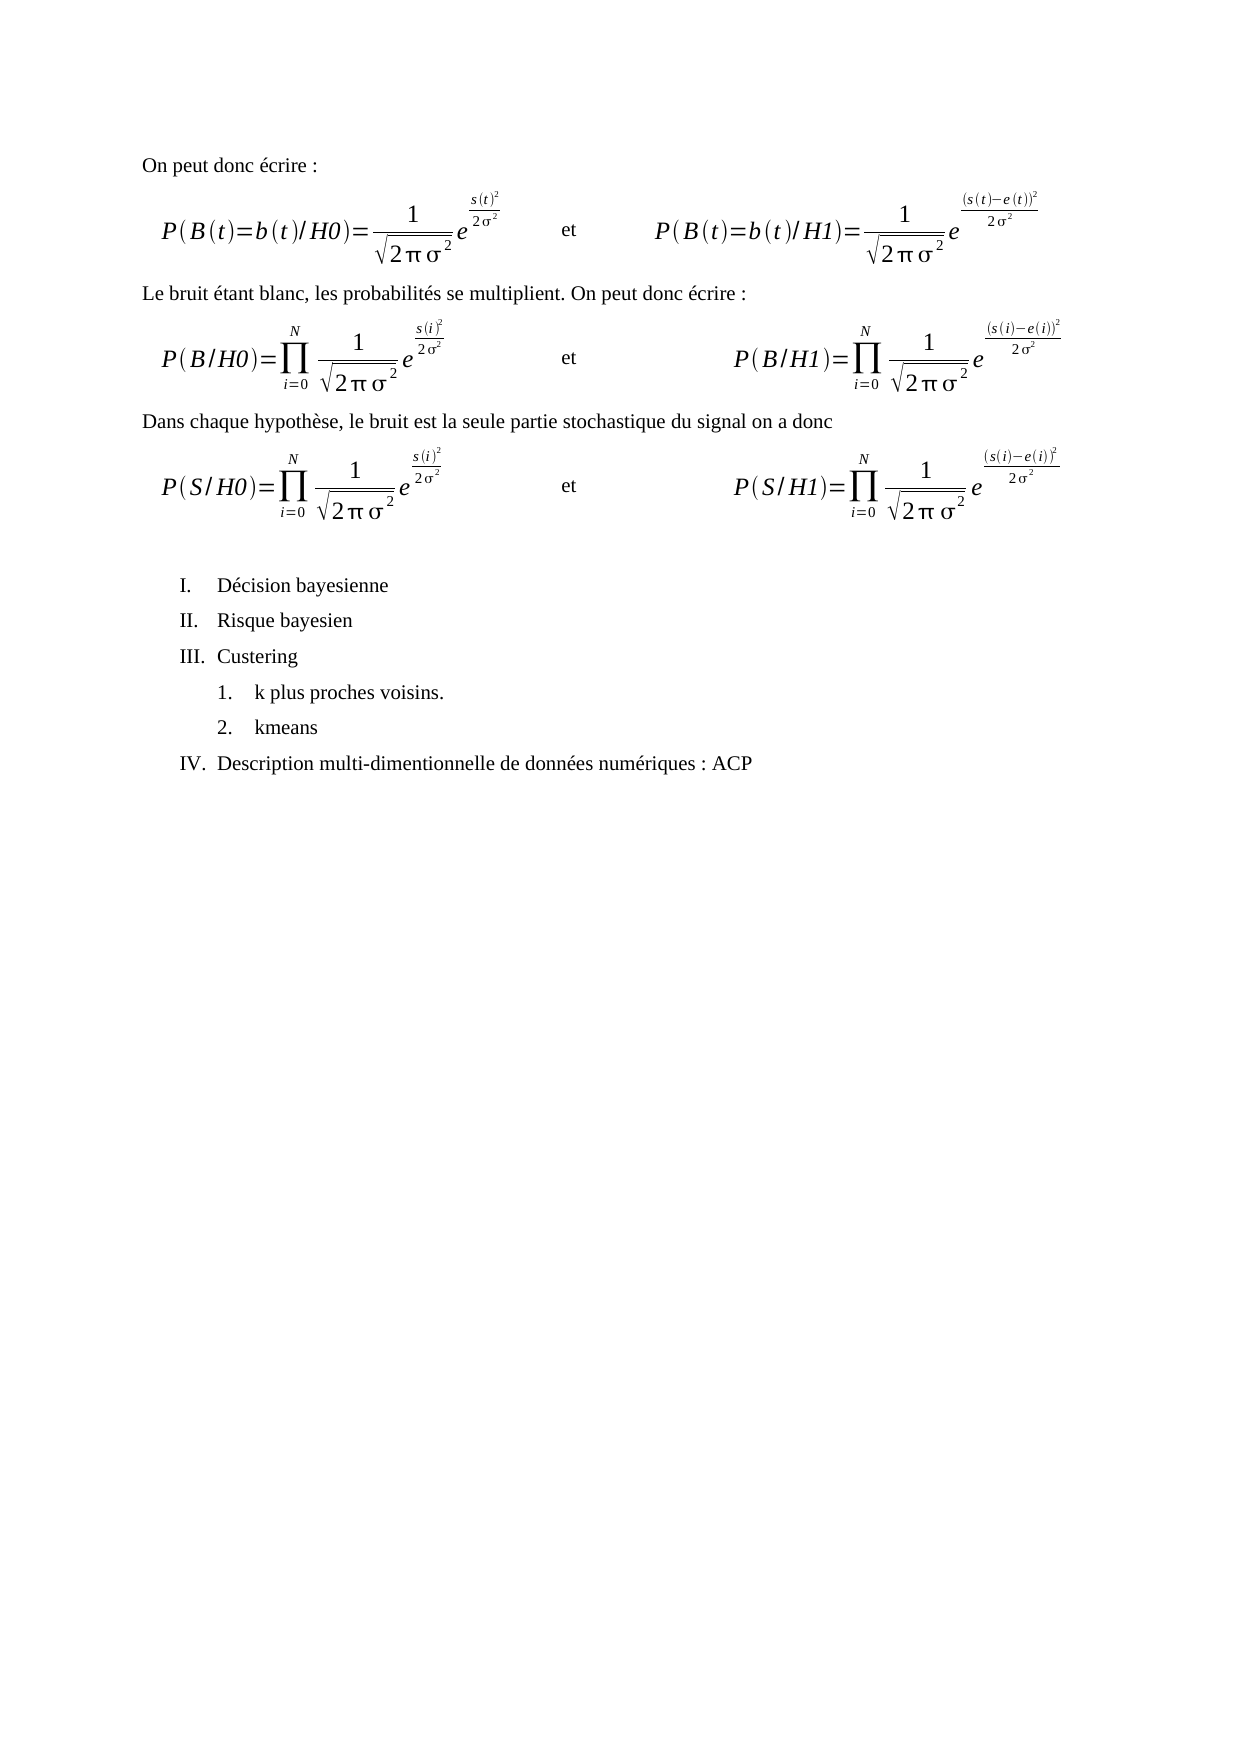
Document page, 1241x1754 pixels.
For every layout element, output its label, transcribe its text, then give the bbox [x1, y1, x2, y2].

text Le bruit étant blanc, les probabilités se multiplient. On peut donc écrire : [118, 282, 1122, 305]
list Custering [156, 645, 1122, 668]
list kmeans [193, 716, 1122, 739]
list Décision bayesienne [156, 574, 1122, 597]
text et [118, 189, 1122, 269]
text Dans chaque hypothèse, le bruit est la seule partie stochastique du signal on a donc [118, 410, 1122, 433]
list k plus proches voisins. [193, 681, 1122, 704]
text et [118, 317, 1122, 397]
text et [118, 446, 1122, 526]
list Risque bayesien [156, 609, 1122, 632]
list Description multi-dimentionnelle de données numériques : ACP [156, 752, 1122, 775]
text On peut donc écrire : [118, 154, 1122, 177]
